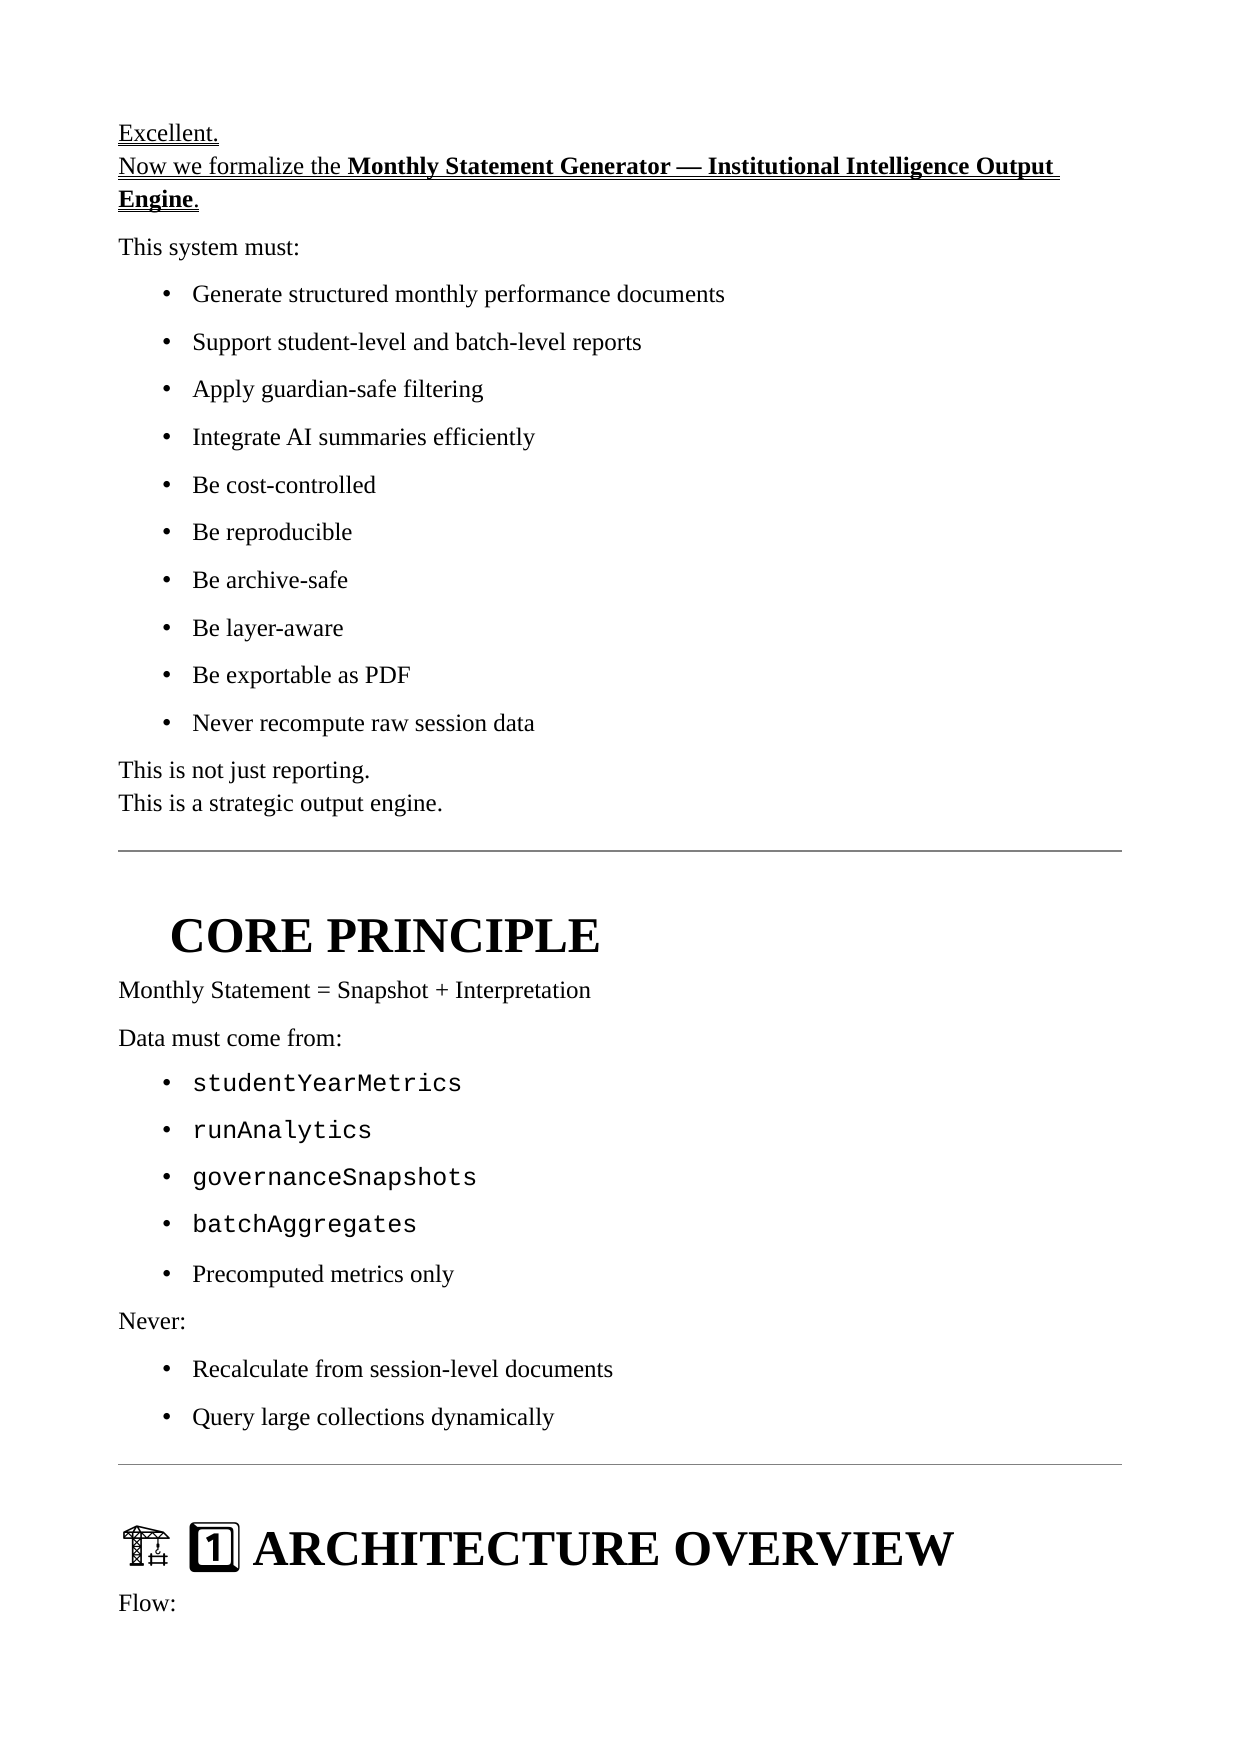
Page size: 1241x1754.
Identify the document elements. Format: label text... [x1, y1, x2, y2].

text Never: [118, 1306, 1122, 1335]
list Apply guardian-safe filtering [162, 374, 1122, 403]
list Integrate AI summaries efficiently [162, 422, 1122, 451]
text This system must: [118, 232, 1122, 261]
text Monthly Statement = Snapshot + Interpretation [118, 975, 1122, 1004]
list batchAggregates [162, 1212, 1122, 1240]
list governanceSnapshots [162, 1165, 1122, 1193]
text Flow: [118, 1588, 1122, 1617]
subtitle 🧠 CORE PRINCIPLE [118, 905, 1122, 963]
text This is not just reporting. This is a strategic output engine. [118, 755, 1122, 817]
list Recalculate from session-level documents [162, 1354, 1122, 1383]
text Excellent. Now we formalize the Monthly Statement Generator — Institutional Intelligence Output Engine. [118, 118, 1122, 213]
list Be layer-aware [162, 613, 1122, 641]
list Precomputed metrics only [162, 1259, 1122, 1288]
list Support student-level and batch-level reports [162, 327, 1122, 356]
subtitle 🏗 1️⃣ ARCHITECTURE OVERVIEW [118, 1518, 1122, 1576]
list Query large collections dynamically [162, 1402, 1122, 1430]
list Be cost-controlled [162, 470, 1122, 498]
list Be archive-safe [162, 565, 1122, 594]
text Data must come from: [118, 1023, 1122, 1052]
list Generate structured monthly performance documents [162, 279, 1122, 308]
list runAnalytics [162, 1118, 1122, 1146]
list Never recompute raw session data [162, 708, 1122, 737]
list Be exportable as PDF [162, 660, 1122, 689]
list Be reproducible [162, 517, 1122, 546]
list studentYearMetrics [162, 1071, 1122, 1099]
